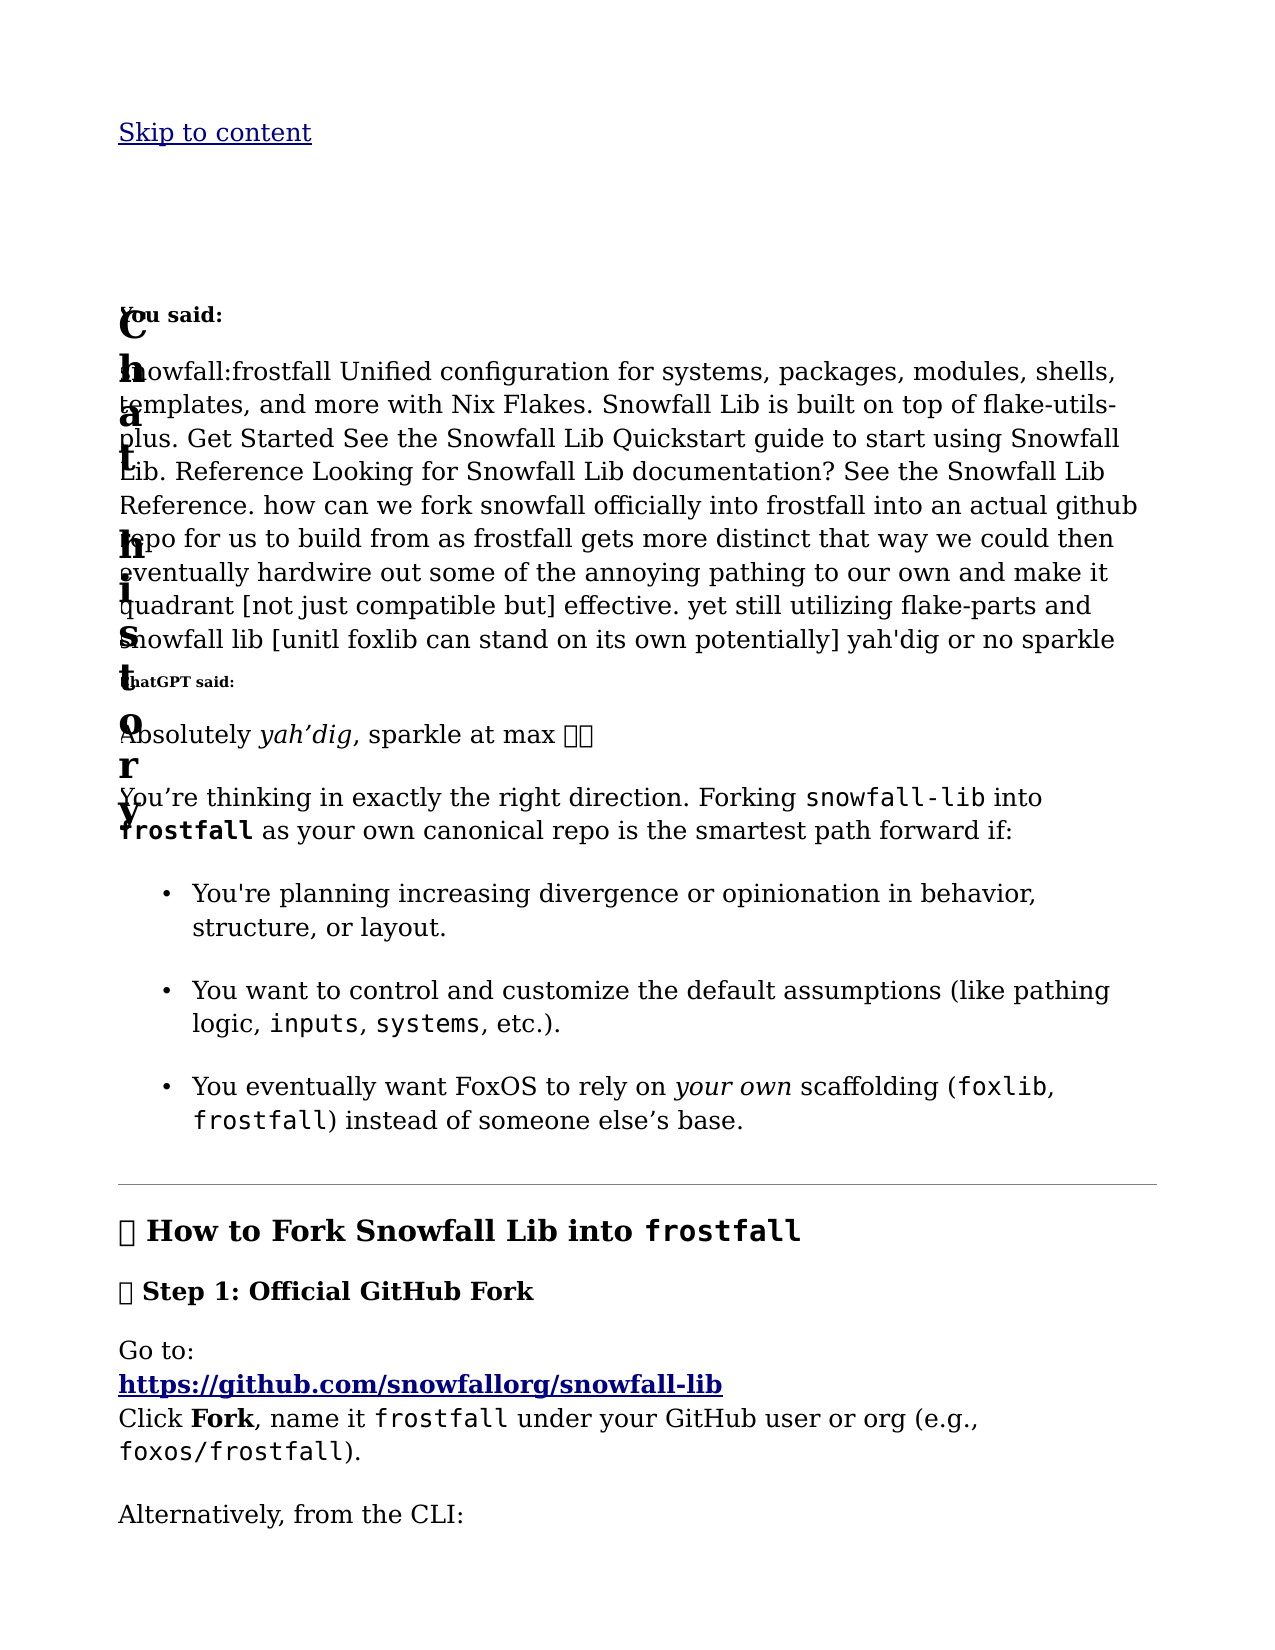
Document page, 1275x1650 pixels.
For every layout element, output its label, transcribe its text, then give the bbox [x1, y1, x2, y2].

text You’re thinking in exactly the right direction. Forking snowfall-lib into frostfall as your own canonical repo is the smartest path forward if: [118, 783, 1157, 846]
text snowfall:frostfall Unified configuration for systems, packages, modules, shells, templates, and more with Nix Flakes. Snowfall Lib is built on top of flake-utils-plus. Get Started See the Snowfall Lib Quickstart guide to start using Snowfall Lib. Reference Looking for Snowfall Lib documentation? See the Snowfall Lib Reference. how can we fork snowfall officially into frostfall into an actual github repo for us to build from as frostfall gets more distinct that way we could then eventually hardwire out some of the annoying pathing to our own and make it quadrant [not just compatible but] effective. yet still utilizing flake-parts and snowfall lib [unitl foxlib can stand on its own potentially] yah'dig or no sparkle [121, 357, 1157, 654]
text Absolutely yah’dig, sparkle at max 🦊✨ [121, 720, 1157, 749]
subtitle 🧊 How to Fork Snowfall Lib into frostfall [118, 1214, 1157, 1248]
text Alternatively, from the CLI: [118, 1500, 1157, 1529]
list You're planning increasing divergence or opinionation in behavior, structure, or layout. [162, 879, 1157, 942]
list You eventually want FoxOS to rely on your own scaffolding (foxlib, frostfall) instead of someone else’s base. [162, 1073, 1157, 1135]
list You want to control and customize the default assumptions (like pathing logic, inputs, systems, etc.). [162, 976, 1157, 1039]
subtitle You said: [121, 303, 1157, 327]
subtitle ChatGPT said: [128, 673, 1157, 690]
text Go to: https://github.com/snowfallorg/snowfall-lib Click Fork, name it frostfall under your GitHub user or org (e.g., foxos/frostfall). [118, 1336, 1157, 1466]
text Skip to content [118, 118, 1157, 147]
subtitle ✅ Step 1: Official GitHub Fork [118, 1277, 1157, 1307]
